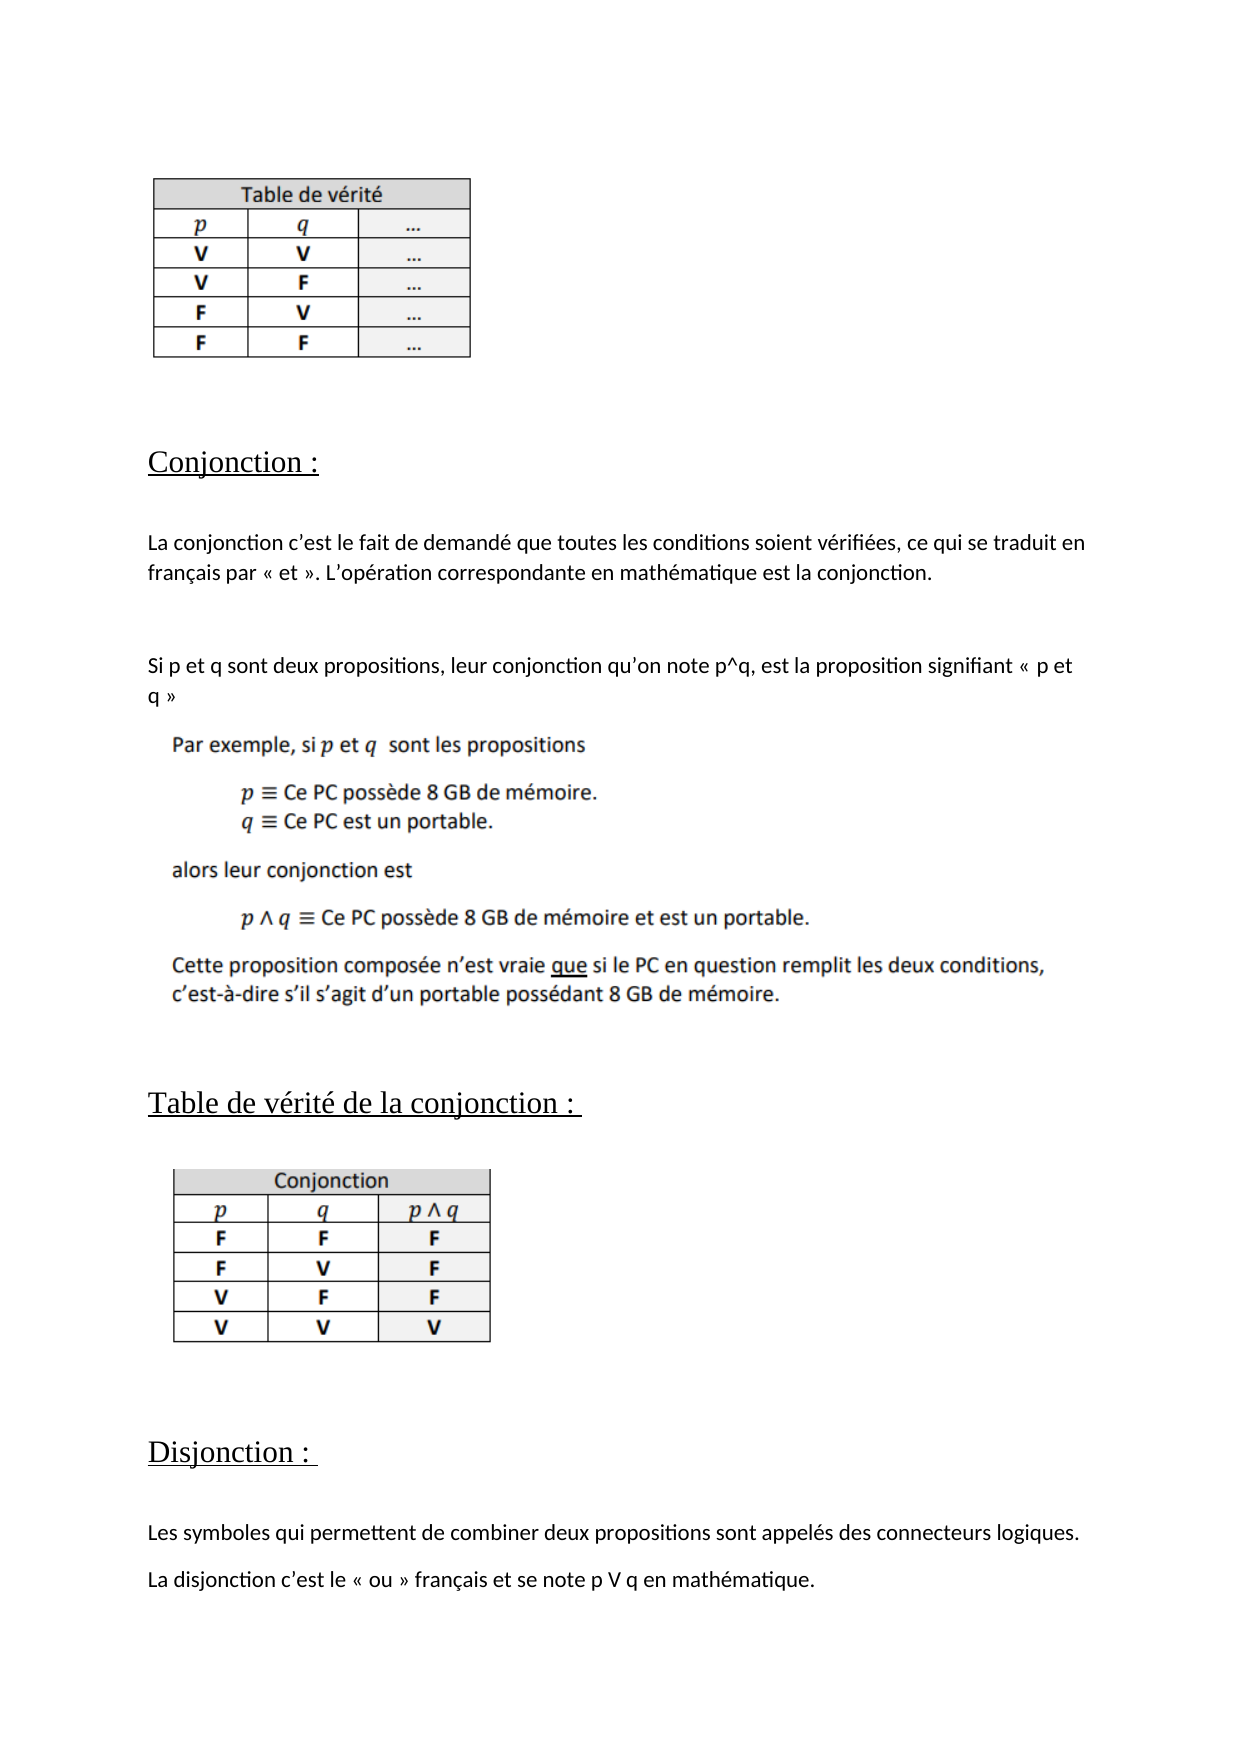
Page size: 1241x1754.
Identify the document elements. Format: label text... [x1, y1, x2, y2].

subtitle Disjonction : [148, 1433, 1093, 1469]
subtitle Table de vérité de la conjonction : [148, 1084, 1093, 1120]
text Si p et q sont deux propositions, leur conjonction qu’on note p^q, est la proposition signifiant « p et q » [148, 651, 1093, 709]
text La disjonction c’est le « ou » français et se note p V q en mathématique. [148, 1565, 1093, 1593]
subtitle Conjonction : [148, 443, 1093, 479]
text [148, 148, 1093, 374]
text Les symboles qui permettent de combiner deux propositions sont appelés des connecteurs logiques. [148, 1518, 1093, 1547]
text La conjonction c’est le fait de demandé que toutes les conditions soient vérifiées, ce qui se traduit en français par « et ». L’opération correspondante en mathématique est la conjonction. [148, 528, 1093, 586]
